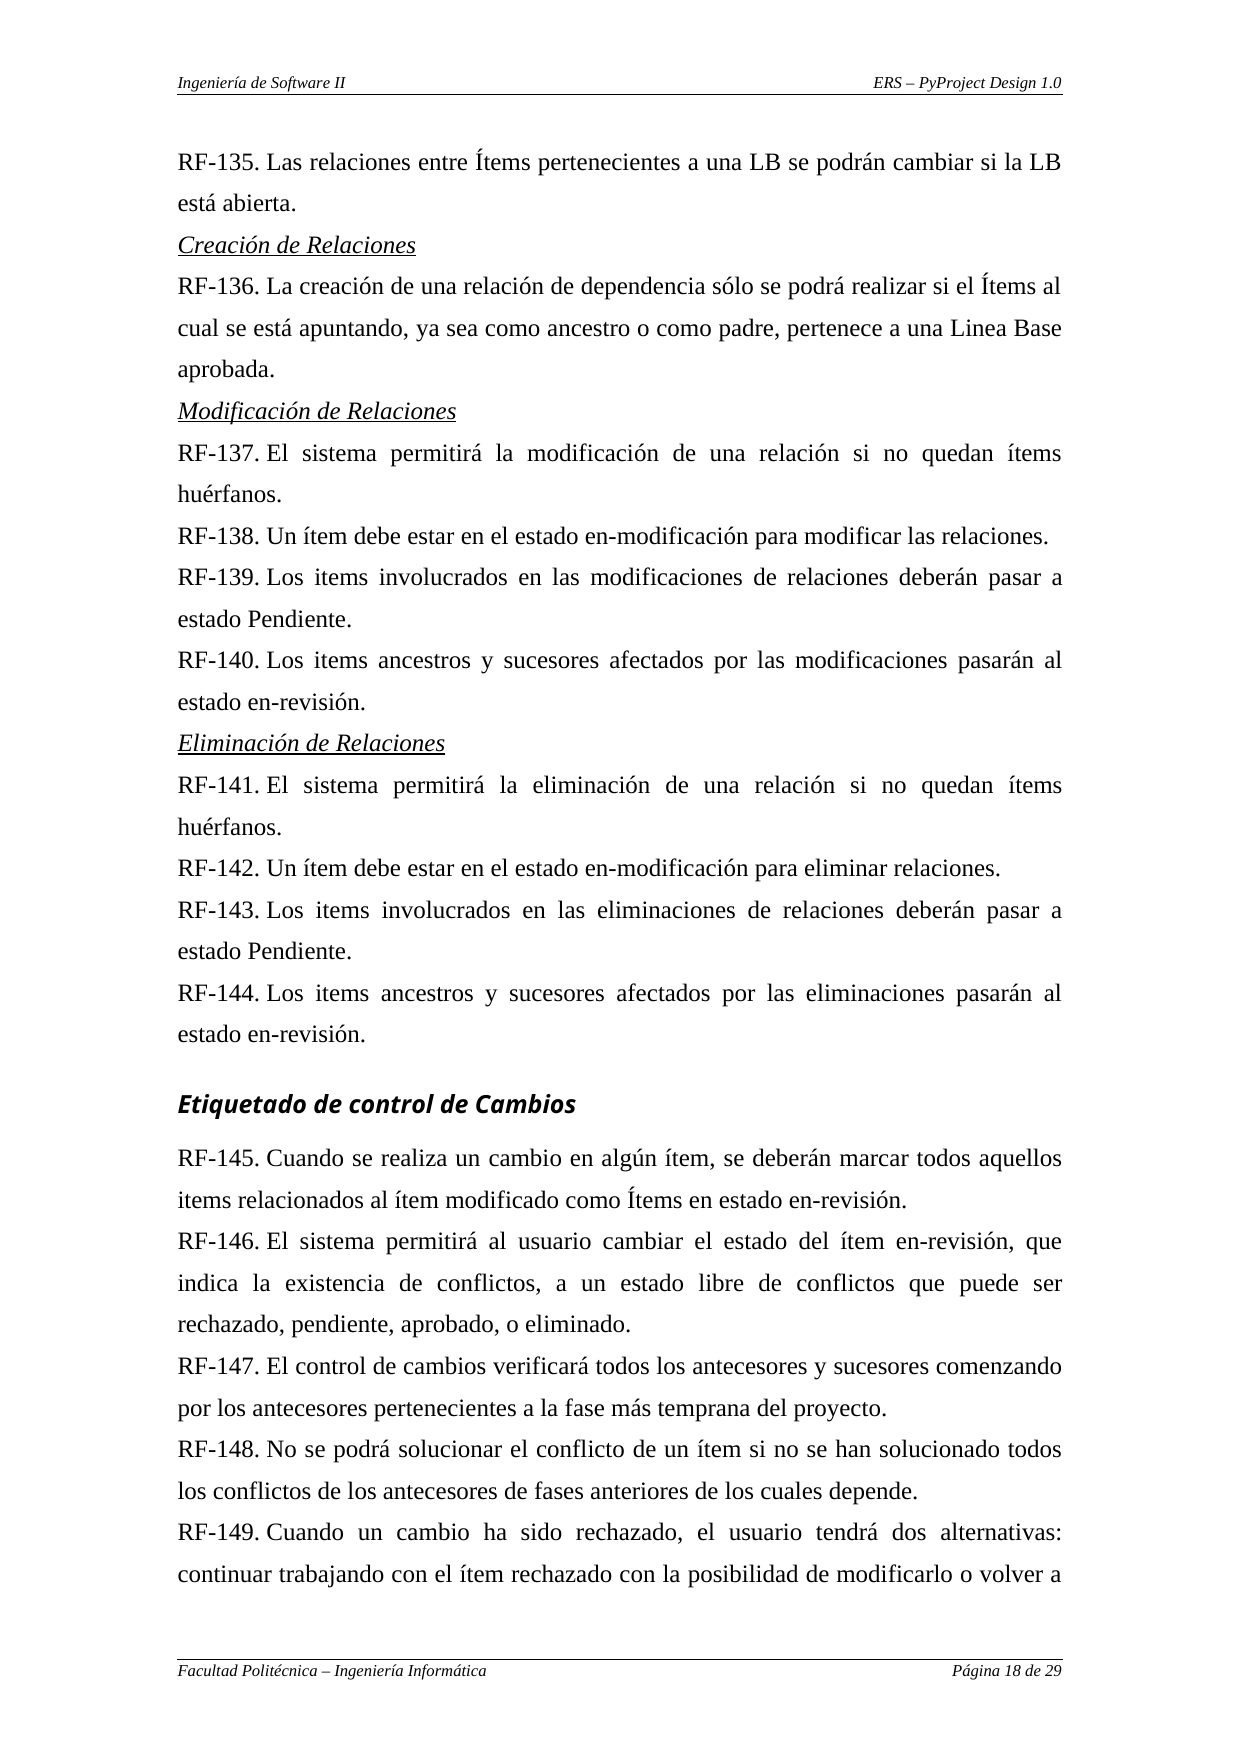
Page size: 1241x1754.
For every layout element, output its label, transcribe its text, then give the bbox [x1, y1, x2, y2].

list Cuando un cambio ha sido rechazado, el usuario tendrá dos alternativas: continuar trabajando con el ítem rechazado con la posibilidad de modificarlo o volver a [177, 1518, 1063, 1588]
list Los items involucrados en las eliminaciones de relaciones deberán pasar a estado Pendiente. [177, 896, 1063, 965]
list El sistema permitirá la eliminación de una relación si no quedan ítems huérfanos. [177, 771, 1063, 840]
list Un ítem debe estar en el estado en-modificación para eliminar relaciones. [177, 854, 1063, 882]
list La creación de una relación de dependencia sólo se podrá realizar si el Ítems al cual se está apuntando, ya sea como ancestro o como padre, pertenece a una Linea Base aprobada. [177, 272, 1063, 383]
list Modificación de Relaciones [177, 397, 1063, 425]
list Cuando se realiza un cambio en algún ítem, se deberán marcar todos aquellos items relacionados al ítem modificado como Ítems en estado en-revisión. [177, 1144, 1063, 1214]
list Los items involucrados en las modificaciones de relaciones deberán pasar a estado Pendiente. [177, 563, 1063, 633]
list Los items ancestros y sucesores afectados por las eliminaciones pasarán al estado en-revisión. [177, 979, 1063, 1048]
list Eliminación de Relaciones [177, 729, 1063, 757]
list No se podrá solucionar el conflicto de un ítem si no se han solucionado todos los conflictos de los antecesores de fases anteriores de los cuales depende. [177, 1435, 1063, 1504]
list Creación de Relaciones [177, 231, 1063, 258]
list Las relaciones entre Ítems pertenecientes a una LB se podrán cambiar si la LB está abierta. [177, 148, 1063, 217]
list El sistema permitirá la modificación de una relación si no quedan ítems huérfanos. [177, 439, 1063, 508]
subtitle Etiquetado de control de Cambios [177, 1087, 1063, 1121]
list El control de cambios verificará todos los antecesores y sucesores comenzando por los antecesores pertenecientes a la fase más temprana del proyecto. [177, 1352, 1063, 1421]
list El sistema permitirá al usuario cambiar el estado del ítem en-revisión, que indica la existencia de conflictos, a un estado libre de conflictos que puede ser rechazado, pendiente, aprobado, o eliminado. [177, 1227, 1063, 1338]
list Los items ancestros y sucesores afectados por las modificaciones pasarán al estado en-revisión. [177, 646, 1063, 716]
list Un ítem debe estar en el estado en-modificación para modificar las relaciones. [177, 522, 1063, 549]
